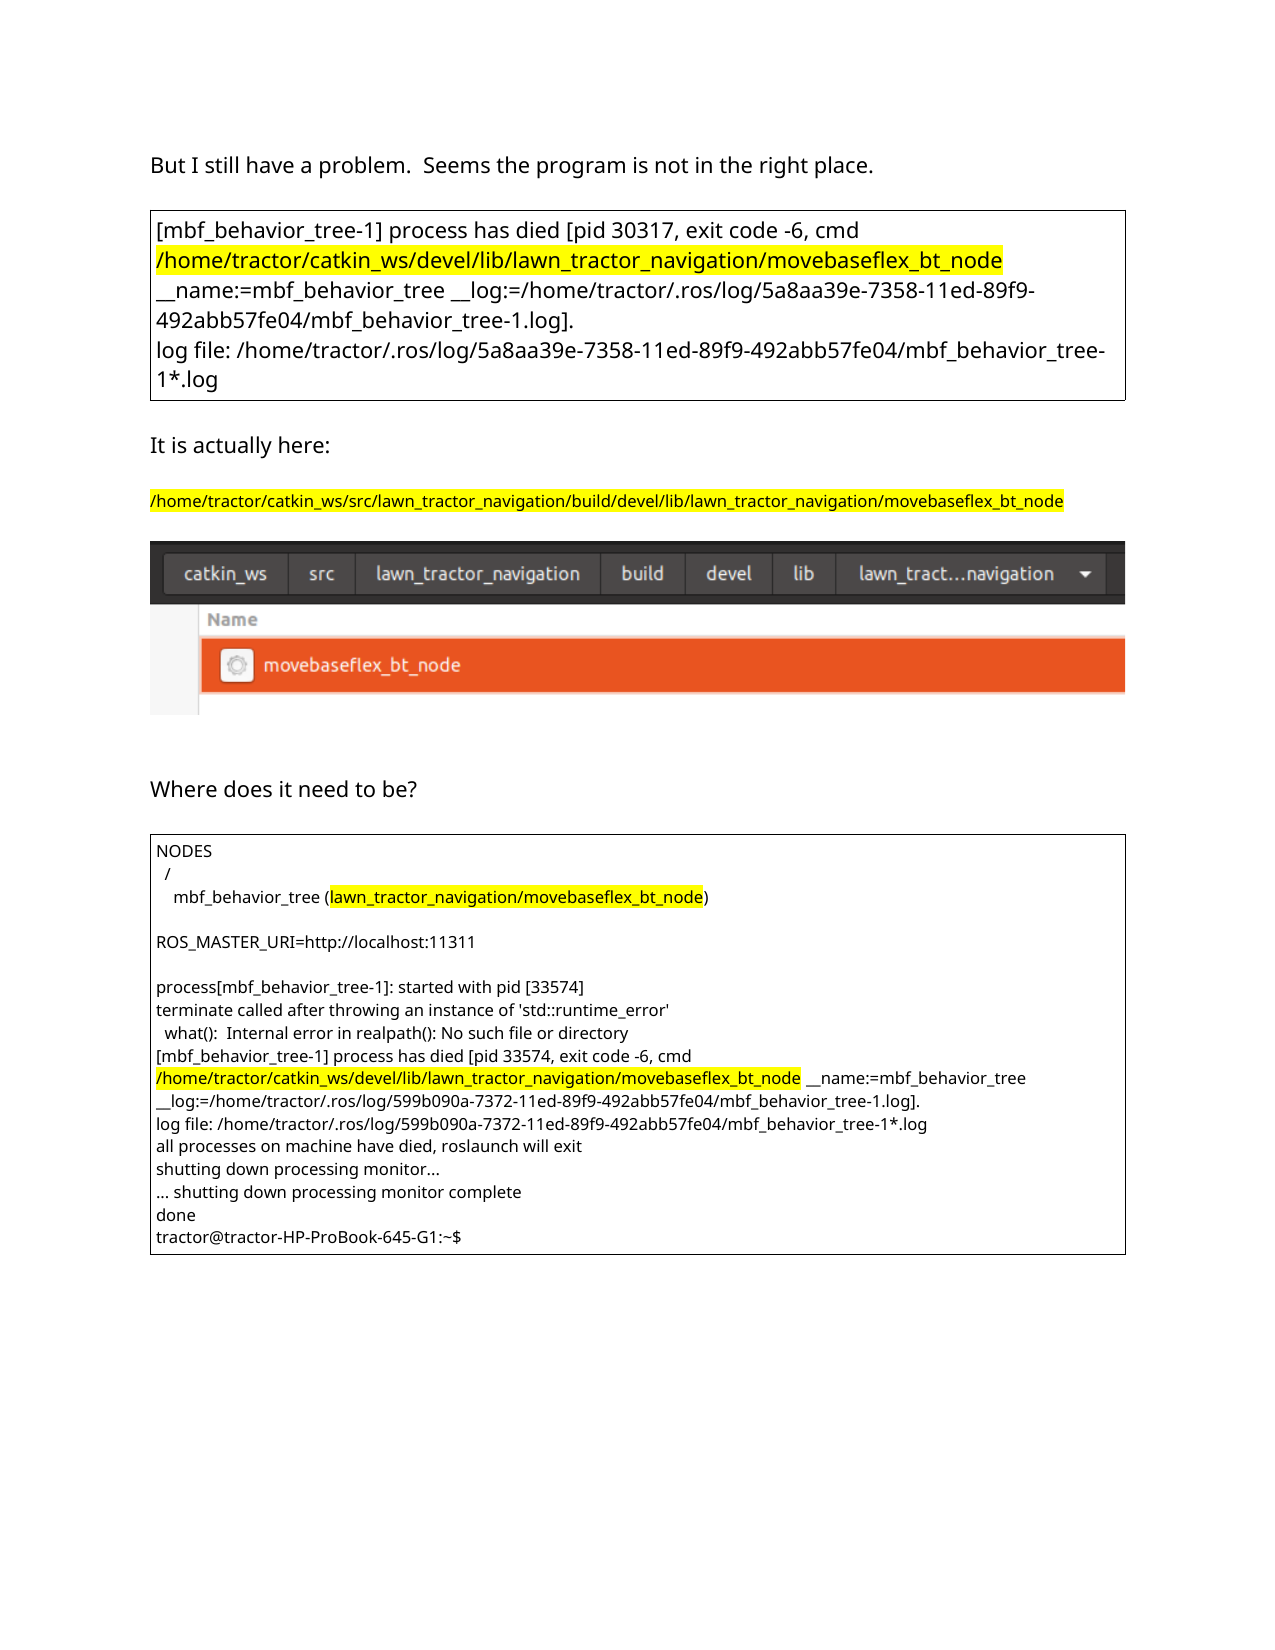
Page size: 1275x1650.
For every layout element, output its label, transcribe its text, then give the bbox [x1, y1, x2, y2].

table_header NODES / mbf_behavior_tree (lawn_tractor_navigation/movebaseflex_bt_node) ROS_MASTER_URI=http://localhost:11311 process[mbf_behavior_tree-1]: started with pid [33574] terminate called after throwing an instance of 'std::runtime_error' what(): Internal error in realpath(): No such file or directory [mbf_behavior_tree-1] process has died [pid 33574, exit code -6, cmd /home/tractor/catkin_ws/devel/lib/lawn_tractor_navigation/movebaseflex_bt_node __name:=mbf_behavior_tree __log:=/home/tractor/.ros/log/599b090a-7372-11ed-89f9-492abb57fe04/mbf_behavior_tree-1.log]. log file: /home/tractor/.ros/log/599b090a-7372-11ed-89f9-492abb57fe04/mbf_behavior_tree-1*.log all processes on machine have died, roslaunch will exit shutting down processing monitor... ... shutting down processing monitor complete done tractor@tractor-HP-ProBook-645-G1:~$ [151, 835, 1125, 1254]
text But I still have a problem. Seems the program is not in the right place. [150, 150, 1125, 180]
picture [150, 541, 1125, 715]
text It is actually here: [150, 430, 1125, 489]
text Where does it need to be? [150, 774, 1125, 804]
text /home/tractor/catkin_ws/src/lawn_tractor_navigation/build/devel/lib/lawn_tractor_navigation/movebaseflex_bt_node [150, 489, 1125, 512]
table_header [mbf_behavior_tree-1] process has died [pid 30317, exit code -6, cmd /home/tractor/catkin_ws/devel/lib/lawn_tractor_navigation/movebaseflex_bt_node __name:=mbf_behavior_tree __log:=/home/tractor/.ros/log/5a8aa39e-7358-11ed-89f9-492abb57fe04/mbf_behavior_tree-1.log]. log file: /home/tractor/.ros/log/5a8aa39e-7358-11ed-89f9-492abb57fe04/mbf_behavior_tree-1*.log [151, 211, 1125, 400]
